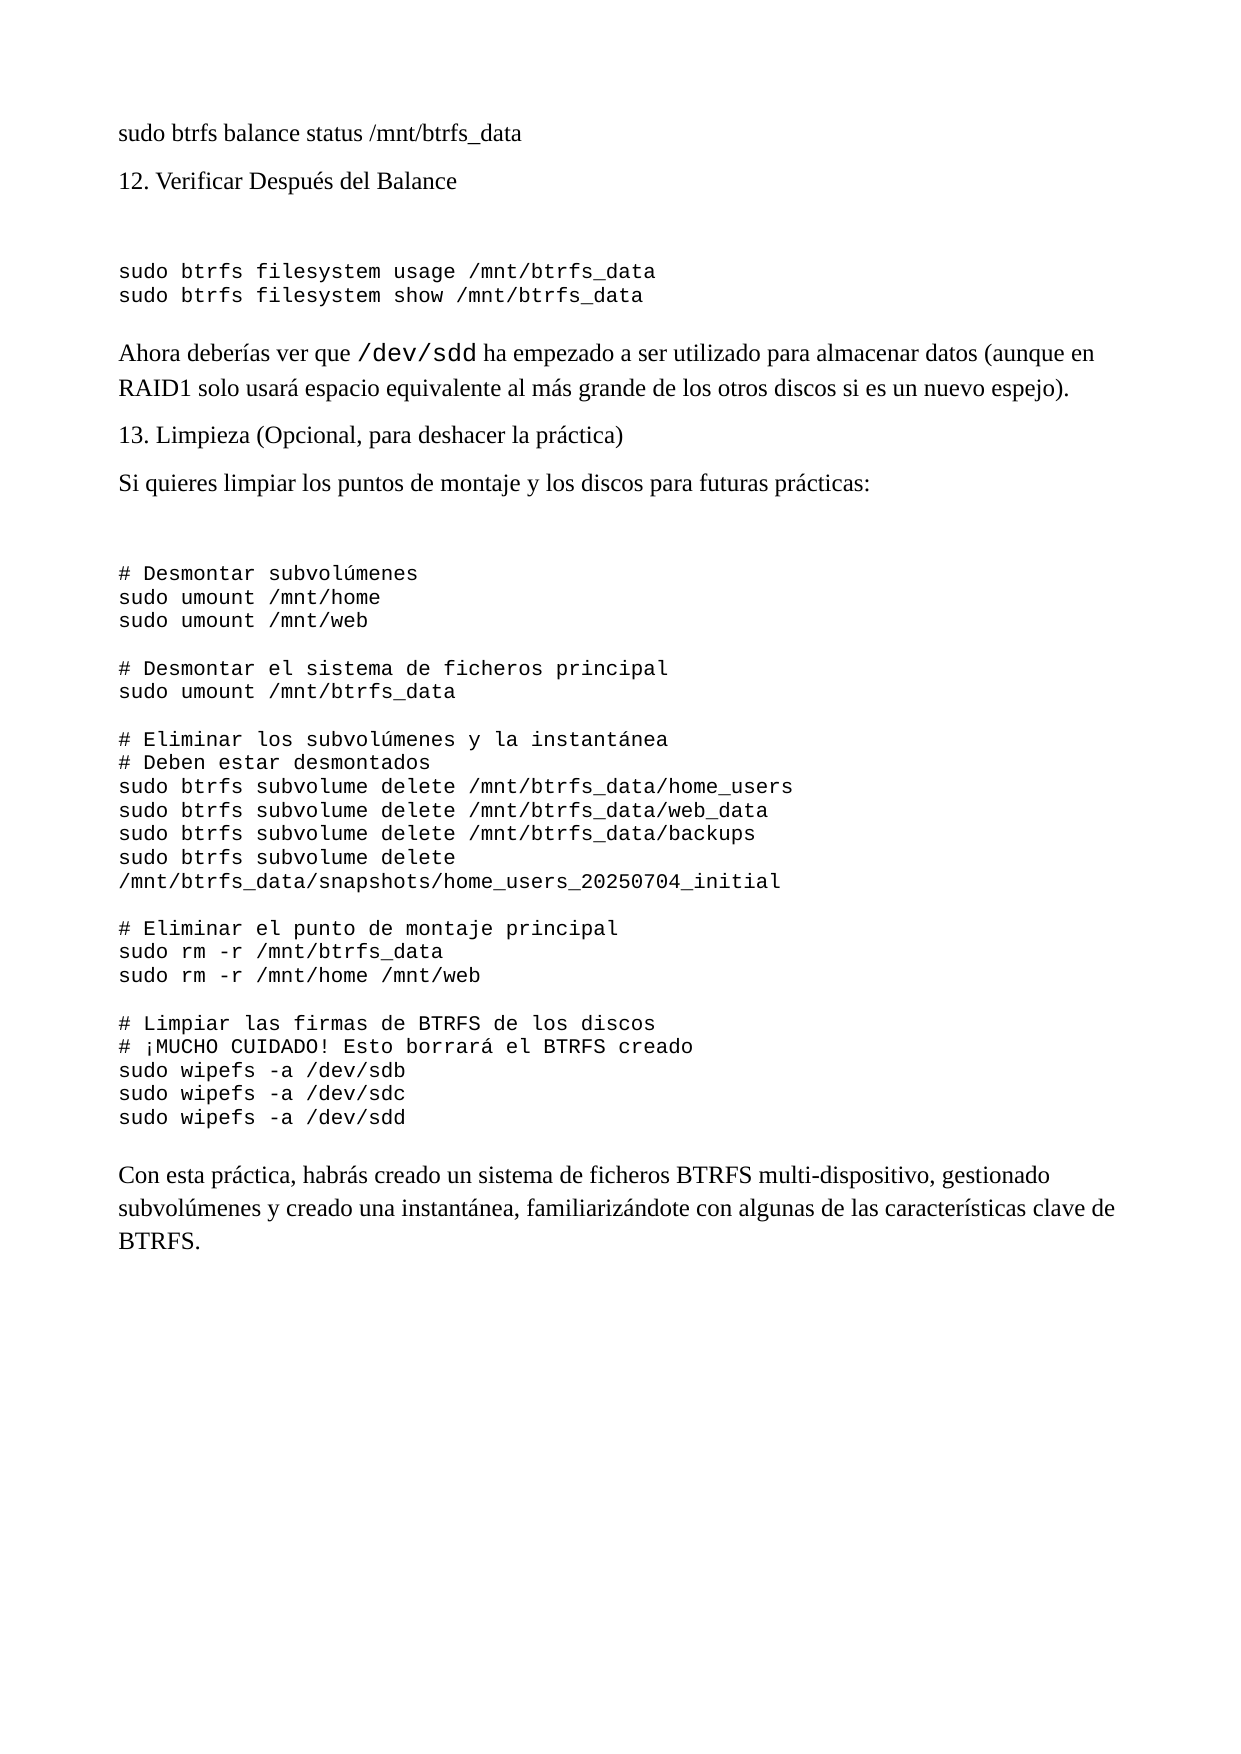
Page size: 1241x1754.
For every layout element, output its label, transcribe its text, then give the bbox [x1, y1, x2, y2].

text sudo btrfs subvolume delete /mnt/btrfs_data/home_users [118, 776, 1122, 800]
text # Limpiar las firmas de BTRFS de los discos [118, 1012, 1122, 1036]
text sudo btrfs subvolume delete /mnt/btrfs_data/snapshots/home_users_20250704_initial [118, 847, 1122, 894]
text sudo rm -r /mnt/btrfs_data [118, 942, 1122, 965]
text Si quieres limpiar los puntos de montaje y los discos para futuras prácticas: [118, 468, 1122, 497]
text # Deben estar desmontados [118, 752, 1122, 776]
text # Desmontar el sistema de ficheros principal [118, 658, 1122, 681]
text 12. Verificar Después del Balance [118, 166, 1122, 194]
text # Desmontar subvolúmenes [118, 563, 1122, 587]
text # ¡MUCHO CUIDADO! Esto borrará el BTRFS creado [118, 1036, 1122, 1060]
text sudo rm -r /mnt/home /mnt/web [118, 965, 1122, 989]
text sudo wipefs -a /dev/sdc [118, 1083, 1122, 1107]
text # Eliminar los subvolúmenes y la instantánea [118, 729, 1122, 752]
text # Eliminar el punto de montaje principal [118, 918, 1122, 942]
text sudo btrfs subvolume delete /mnt/btrfs_data/web_data [118, 800, 1122, 823]
text sudo btrfs filesystem usage /mnt/btrfs_data [118, 261, 1122, 284]
text sudo btrfs subvolume delete /mnt/btrfs_data/backups [118, 823, 1122, 847]
text sudo btrfs filesystem show /mnt/btrfs_data [118, 284, 1122, 308]
text sudo umount /mnt/home [118, 587, 1122, 611]
text sudo umount /mnt/web [118, 611, 1122, 634]
text 13. Limpieza (Opcional, para deshacer la práctica) [118, 420, 1122, 449]
text sudo umount /mnt/btrfs_data [118, 681, 1122, 705]
text sudo btrfs balance status /mnt/btrfs_data [118, 118, 1122, 147]
text sudo wipefs -a /dev/sdd [118, 1107, 1122, 1131]
text sudo wipefs -a /dev/sdb [118, 1060, 1122, 1083]
text Con esta práctica, habrás creado un sistema de ficheros BTRFS multi-dispositivo, gestionado subvolúmenes y creado una instantánea, familiarizándote con algunas de las características clave de BTRFS. [118, 1160, 1122, 1255]
text Ahora deberías ver que /dev/sdd ha empezado a ser utilizado para almacenar datos (aunque en RAID1 solo usará espacio equivalente al más grande de los otros discos si es un nuevo espejo). [118, 338, 1122, 402]
